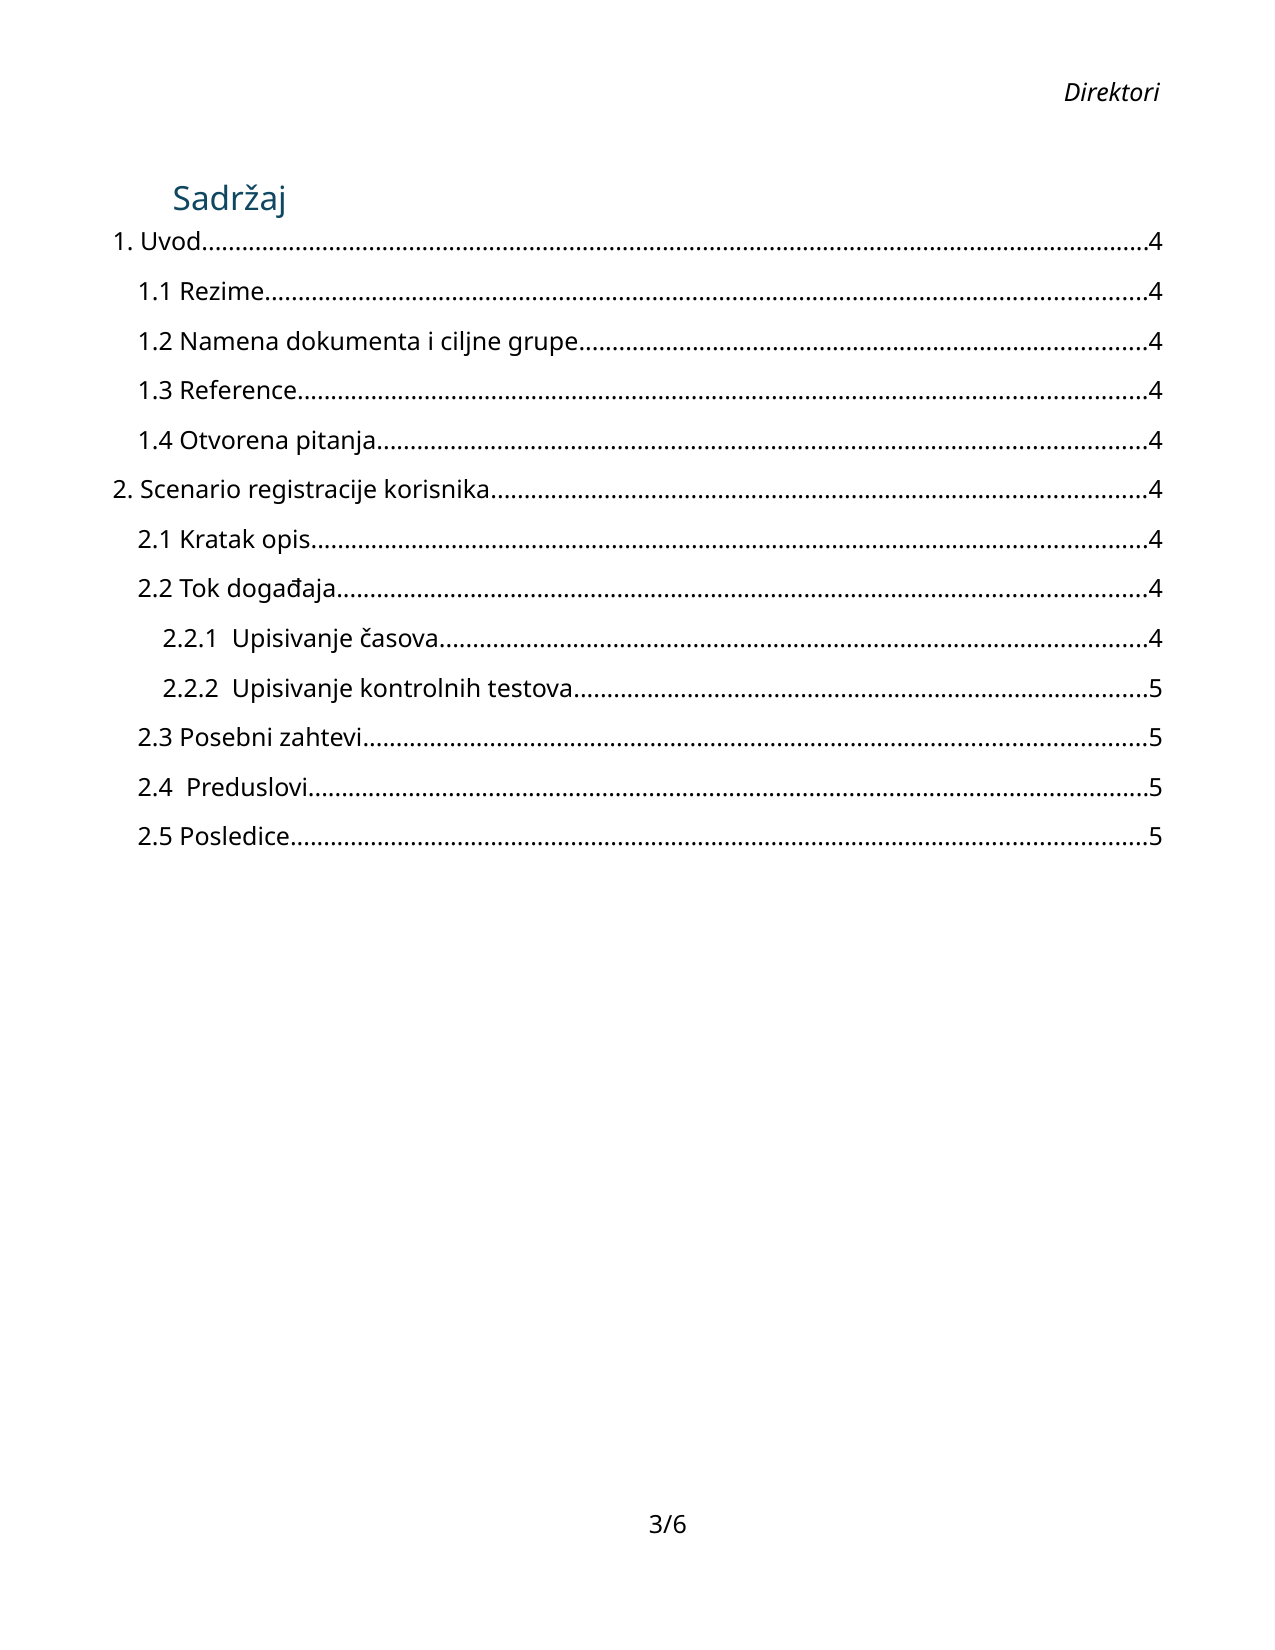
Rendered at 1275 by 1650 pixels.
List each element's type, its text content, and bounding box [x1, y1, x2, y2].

text 1. Uvod 4 [112, 224, 1162, 258]
text 1.4 Otvorena pitanja 4 [137, 422, 1162, 456]
text 1.1 Rezime 4 [137, 273, 1162, 308]
text 2. Scenario registracije korisnika 4 [112, 472, 1162, 506]
subtitle Sadržaj [172, 175, 1162, 220]
text 2.1 Kratak opis 4 [137, 521, 1162, 556]
text 2.5 Posledice 5 [137, 819, 1162, 853]
text 2.2.1 Upisivanje časova 4 [162, 621, 1162, 655]
text 1.3 Reference 4 [137, 373, 1162, 407]
text 2.2.2 Upisivanje kontrolnih testova 5 [162, 670, 1162, 704]
text 2.3 Posebni zahtevi 5 [137, 720, 1162, 754]
text 2.2 Tok događaja 4 [137, 571, 1162, 605]
text 1.2 Namena dokumenta i ciljne grupe 4 [137, 323, 1162, 357]
text 2.4 Preduslovi 5 [137, 769, 1162, 803]
